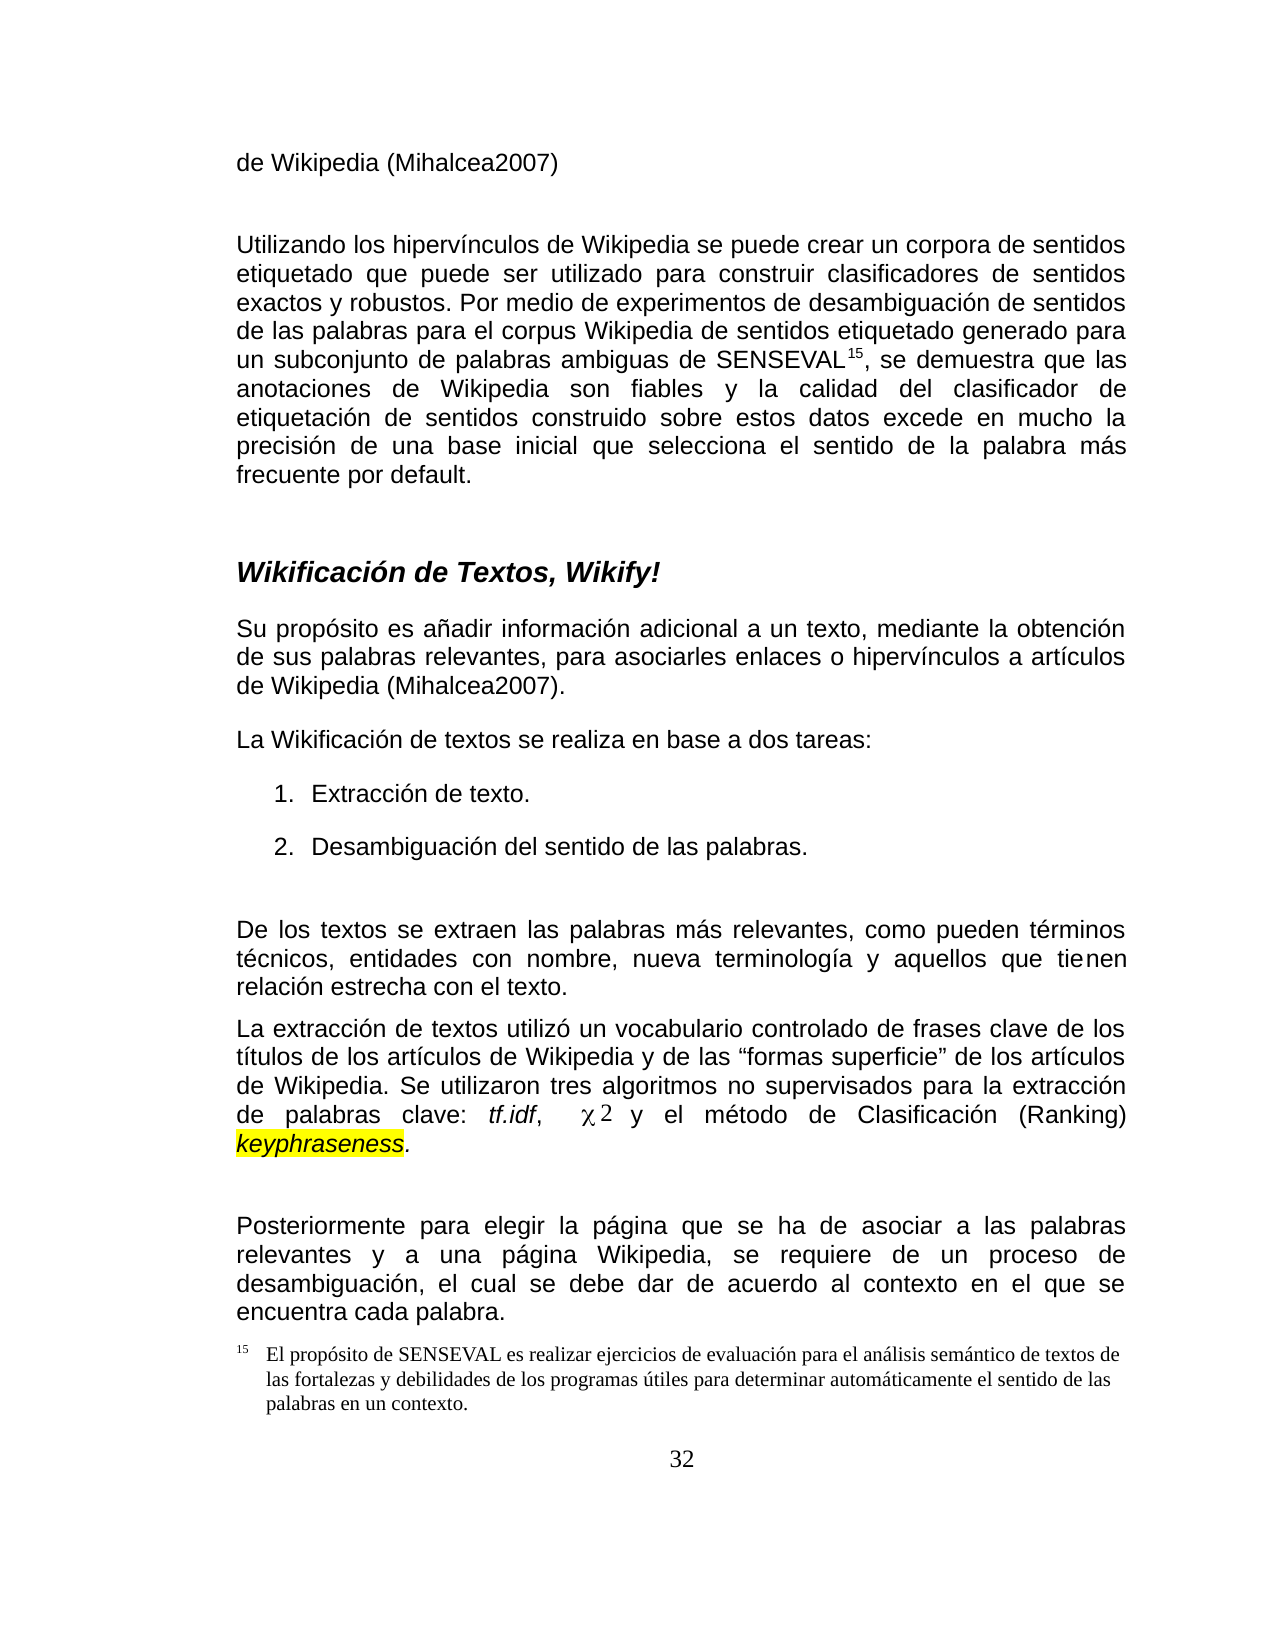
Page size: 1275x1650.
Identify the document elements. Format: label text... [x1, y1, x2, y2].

text Su propósito es añadir información adicional a un texto, mediante la obtención de sus palabras relevantes, para asociarles enlaces o hipervínculos a artículos de Wikipedia (Mihalcea2007). [236, 614, 1127, 700]
text de Wikipedia (Mihalcea2007) [236, 148, 1127, 176]
subtitle Wikificación de Textos, Wikify! [236, 555, 1127, 589]
text El propósito de SENSEVAL es realizar ejercicios de evaluación para el análisis semántico de textos de las fortalezas y debilidades de los programas útiles para determinar automáticamente el sentido de las palabras en un contexto. [236, 1342, 1127, 1414]
text Posteriormente para elegir la página que se ha de asociar a las palabras relevantes y a una página Wikipedia, se requiere de un proceso de desambiguación, el cual se debe dar de acuerdo al contexto en el que se encuentra cada palabra. [236, 1211, 1127, 1326]
list Desambiguación del sentido de las palabras. [274, 832, 1127, 861]
list Extracción de texto. [274, 779, 1127, 807]
text La extracción de textos utilizó un vocabulario controlado de frases clave de los títulos de los artículos de Wikipedia y de las “formas superficie” de los artículos de Wikipedia. Se utilizaron tres algoritmos no supervisados para la extracción de palabras clave: tf.idf, y el método de Clasificación (Ranking) keyphraseness. [236, 1014, 1127, 1157]
text La Wikificación de textos se realiza en base a dos tareas: [236, 725, 1127, 754]
text De los textos se extraen las palabras más relevantes, como pueden términos técnicos, entidades con nombre, nueva terminología y aquellos que tienen relación estrecha con el texto. [236, 915, 1127, 1001]
text Utilizando los hipervínculos de Wikipedia se puede crear un corpora de sentidos etiquetado que puede ser utilizado para construir clasificadores de sentidos exactos y robustos. Por medio de experimentos de desambiguación de sentidos de las palabras para el corpus Wikipedia de sentidos etiquetado generado para un subconjunto de palabras ambiguas de SENSEVAL, se demuestra que las anotaciones de Wikipedia son fiables y la calidad del clasificador de etiquetación de sentidos construido sobre estos datos excede en mucho la precisión de una base inicial que selecciona el sentido de la palabra más frecuente por default. [236, 230, 1127, 489]
